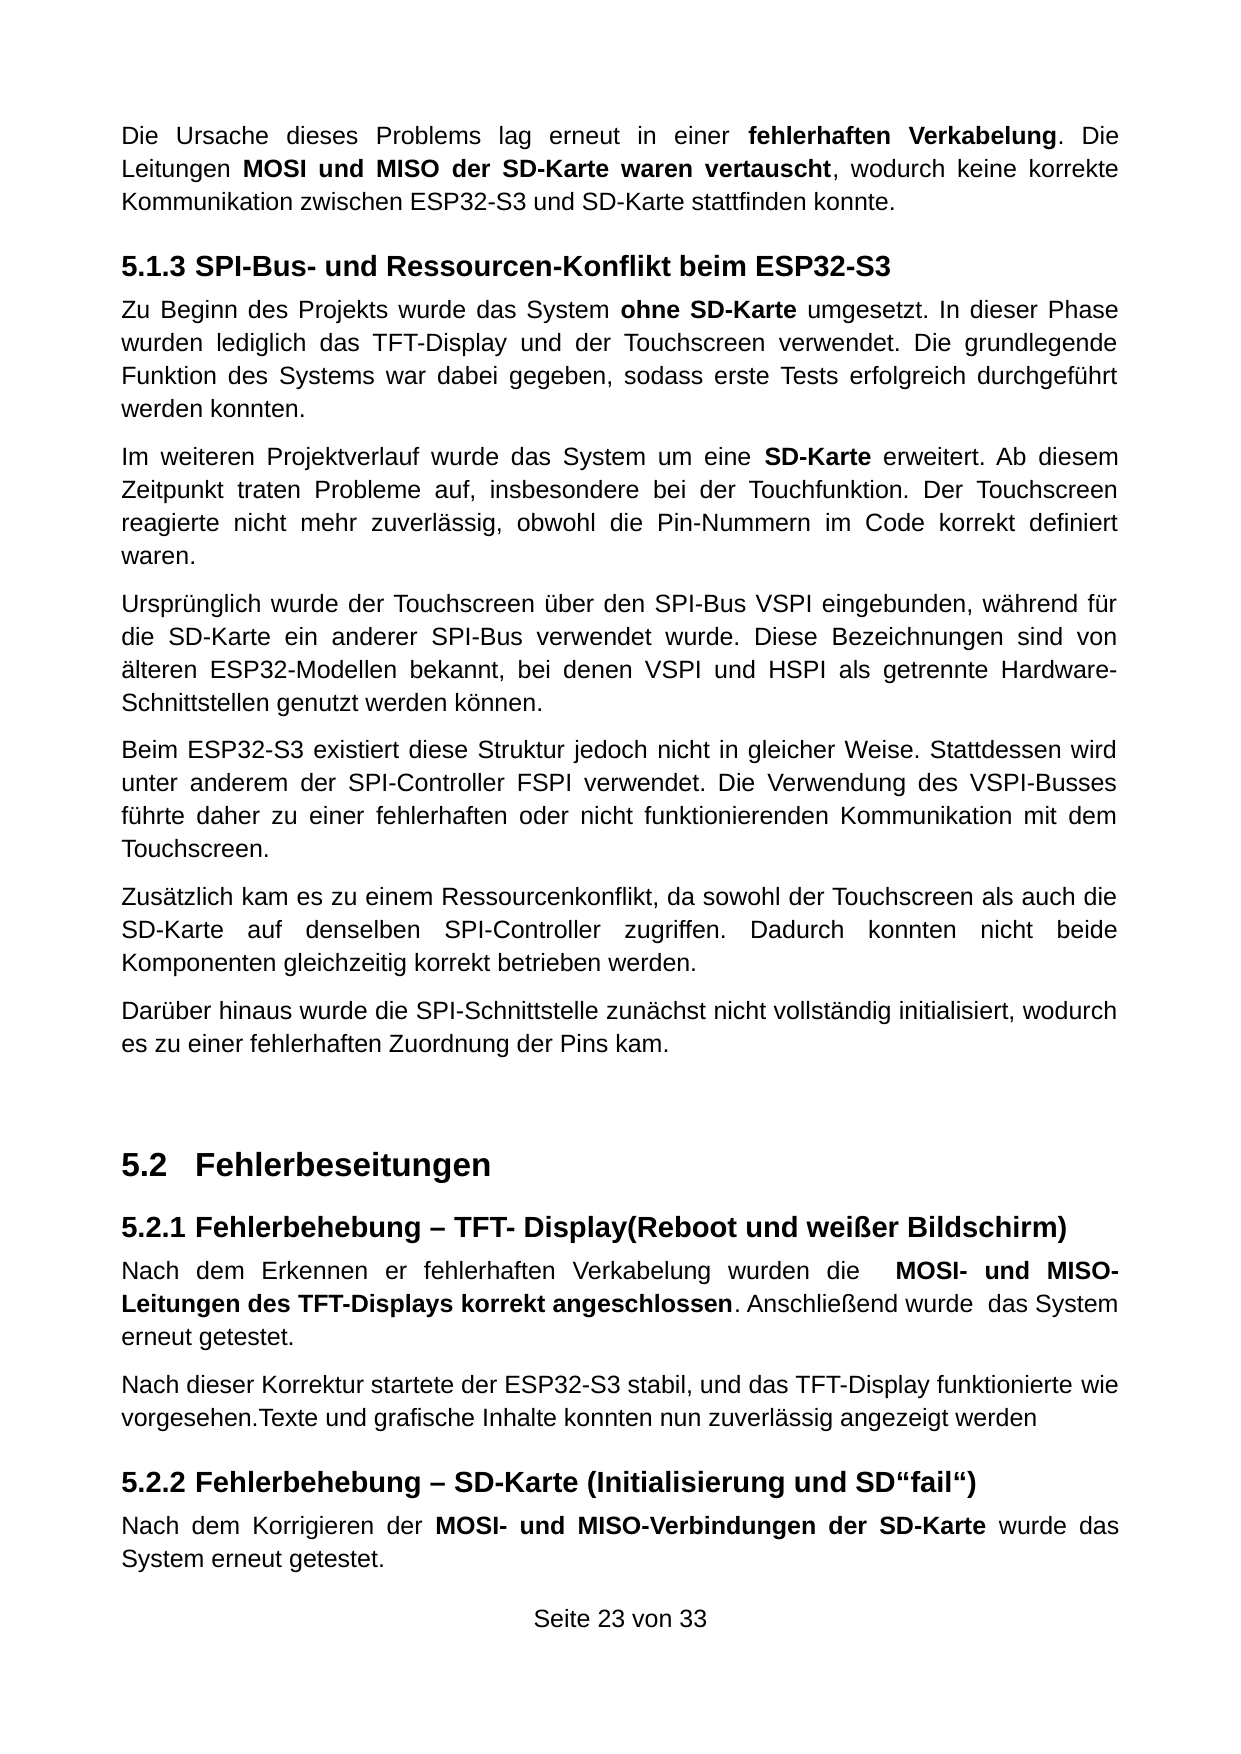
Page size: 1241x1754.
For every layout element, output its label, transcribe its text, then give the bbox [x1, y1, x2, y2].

text Nach dem Erkennen er fehlerhaften Verkabelung wurden die MOSI- und MISO-Leitungen des TFT-Displays korrekt angeschlossen. Anschließend wurde das System erneut getestet. [121, 1256, 1119, 1351]
subtitle Fehlerbeseitungen [121, 1145, 1119, 1183]
text Zusätzlich kam es zu einem Ressourcenkonflikt, da sowohl der Touchscreen als auch die SD-Karte auf denselben SPI-Controller zugriffen. Dadurch konnten nicht beide Komponenten gleichzeitig korrekt betrieben werden. [121, 882, 1119, 977]
text Zu Beginn des Projekts wurde das System ohne SD-Karte umgesetzt. In dieser Phase wurden lediglich das TFT-Display und der Touchscreen verwendet. Die grundlegende Funktion des Systems war dabei gegeben, sodass erste Tests erfolgreich durchgeführt werden konnten. [121, 295, 1119, 423]
text Darüber hinaus wurde die SPI-Schnittstelle zunächst nicht vollständig initialisiert, wodurch es zu einer fehlerhaften Zuordnung der Pins kam. [121, 996, 1119, 1057]
subtitle SPI-Bus- und Ressourcen-Konflikt beim ESP32-S3 [121, 249, 1119, 283]
text Nach dem Korrigieren der MOSI- und MISO-Verbindungen der SD-Karte wurde das System erneut getestet. [121, 1511, 1119, 1573]
subtitle Fehlerbehebung – TFT- Display(Reboot und weißer Bildschirm) [121, 1210, 1119, 1244]
text Die Ursache dieses Problems lag erneut in einer fehlerhaften Verkabelung. Die Leitungen MOSI und MISO der SD-Karte waren vertauscht, wodurch keine korrekte Kommunikation zwischen ESP32-S3 und SD-Karte stattfinden konnte. [121, 121, 1119, 216]
text Nach dieser Korrektur startete der ESP32-S3 stabil, und das TFT-Display funktionierte wie vorgesehen.Texte und grafische Inhalte konnten nun zuverlässig angezeigt werden [121, 1370, 1119, 1432]
subtitle Fehlerbehebung – SD-Karte (Initialisierung und SD“fail“) [121, 1465, 1119, 1499]
text Ursprünglich wurde der Touchscreen über den SPI-Bus VSPI eingebunden, während für die SD-Karte ein anderer SPI-Bus verwendet wurde. Diese Bezeichnungen sind von älteren ESP32-Modellen bekannt, bei denen VSPI und HSPI als getrennte Hardware-Schnittstellen genutzt werden können. [121, 589, 1119, 716]
text Im weiteren Projektverlauf wurde das System um eine SD-Karte erweitert. Ab diesem Zeitpunkt traten Probleme auf, insbesondere bei der Touchfunktion. Der Touchscreen reagierte nicht mehr zuverlässig, obwohl die Pin-Nummern im Code korrekt definiert waren. [121, 442, 1119, 570]
text Beim ESP32-S3 existiert diese Struktur jedoch nicht in gleicher Weise. Stattdessen wird unter anderem der SPI-Controller FSPI verwendet. Die Verwendung des VSPI-Busses führte daher zu einer fehlerhaften oder nicht funktionierenden Kommunikation mit dem Touchscreen. [121, 735, 1119, 863]
